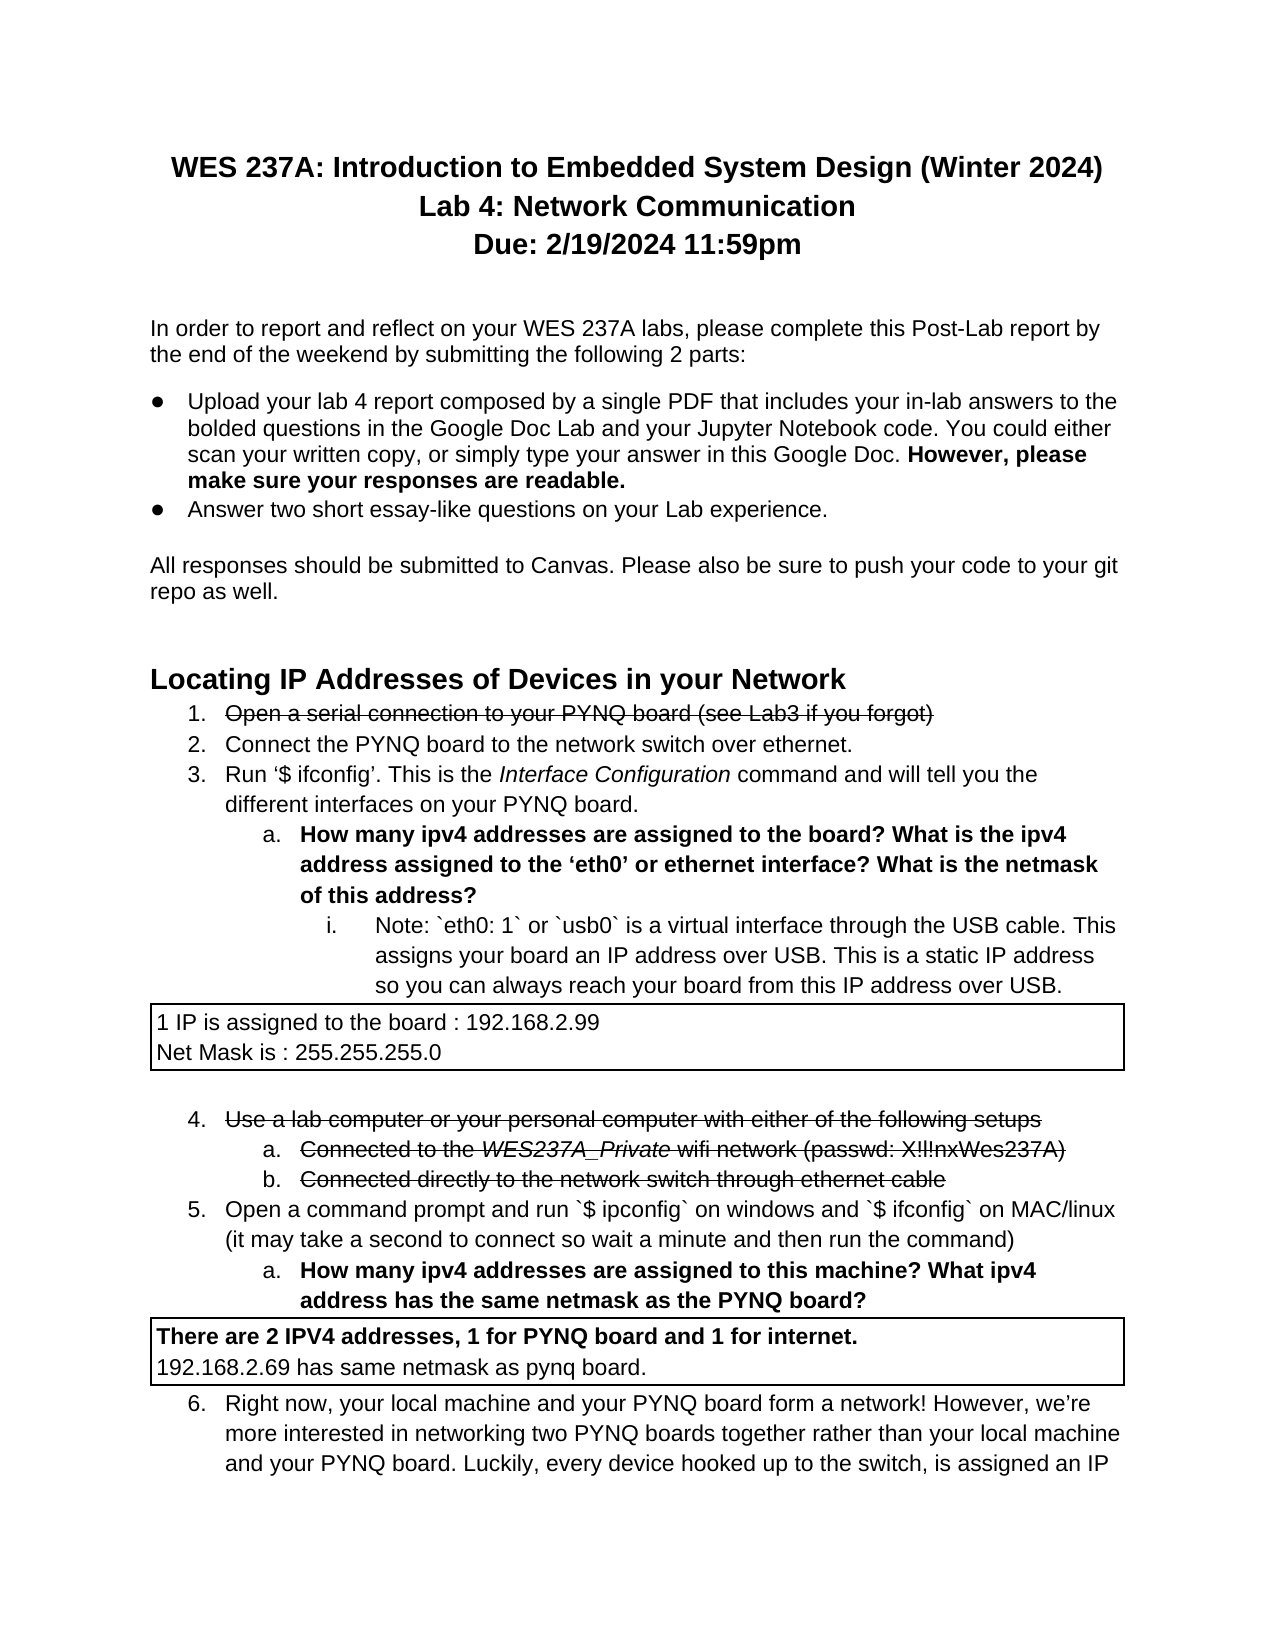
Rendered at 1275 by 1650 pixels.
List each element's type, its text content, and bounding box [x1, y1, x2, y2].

list How many ipv4 addresses are assigned to the board? What is the ipv4 address assigned to the ‘eth0’ or ethernet interface? What is the netmask of this address? [262, 821, 1125, 908]
text Due: 2/19/2024 11:59pm [150, 227, 1125, 261]
list Open a serial connection to your PYNQ board (see Lab3 if you forgot) [187, 700, 1125, 727]
text 192.168.2.69 has same netmask as pynq board. [152, 1347, 1123, 1384]
text Locating IP Addresses of Devices in your Network [150, 662, 1125, 695]
text In order to report and reflect on your WES 237A labs, please complete this Post-Lab report by the end of the weekend by submitting the following 2 parts: [150, 314, 1125, 367]
text 1 IP is assigned to the board : 192.168.2.99 [152, 1005, 1123, 1033]
list How many ipv4 addresses are assigned to this machine? What ipv4 address has the same netmask as the PYNQ board? [262, 1257, 1125, 1313]
text Lab 4: Network Communication [150, 188, 1125, 222]
list Open a command prompt and run `$ ipconfig` on windows and `$ ifconfig` on MAC/linux (it may take a second to connect so wait a minute and then run the command) [187, 1196, 1125, 1253]
list Connect the PYNQ board to the network switch over ethernet. [187, 731, 1125, 757]
list Upload your lab 4 report composed by a single PDF that includes your in-lab answers to the bolded questions in the Google Doc Lab and your Jupyter Notebook code. You could either scan your written copy, or simply type your answer in this Google Doc. However, please make sure your responses are readable. [150, 386, 1125, 494]
list Connected to the WES237A_Private wifi network (passwd: X!l!nxWes237A) [262, 1136, 1125, 1162]
list Right now, your local machine and your PYNQ board form a network! However, we’re more interested in networking two PYNQ boards together rather than your local machine and your PYNQ board. Luckily, every device hooked up to the switch, is assigned an IP [187, 1390, 1125, 1477]
list Run ‘$ ifconfig’. This is the Interface Configuration command and will tell you the different interfaces on your PYNQ board. [187, 761, 1125, 817]
text Net Mask is : 255.255.255.0 [152, 1033, 1123, 1069]
list Connected directly to the network switch through ethernet cable [262, 1166, 1125, 1192]
text All responses should be submitted to Canvas. Please also be sure to push your code to your git repo as well. [150, 552, 1125, 604]
text There are 2 IPV4 addresses, 1 for PYNQ board and 1 for internet. [152, 1319, 1123, 1347]
text WES 237A: Introduction to Embedded System Design (Winter 2024) [150, 150, 1125, 183]
list Answer two short essay-like questions on your Lab experience. [150, 494, 1125, 523]
list Use a lab computer or your personal computer with either of the following setups [187, 1106, 1125, 1132]
list Note: `eth0: 1` or `usb0` is a virtual interface through the USB cable. This assigns your board an IP address over USB. This is a static IP address so you can always reach your board from this IP address over USB. [337, 912, 1125, 998]
